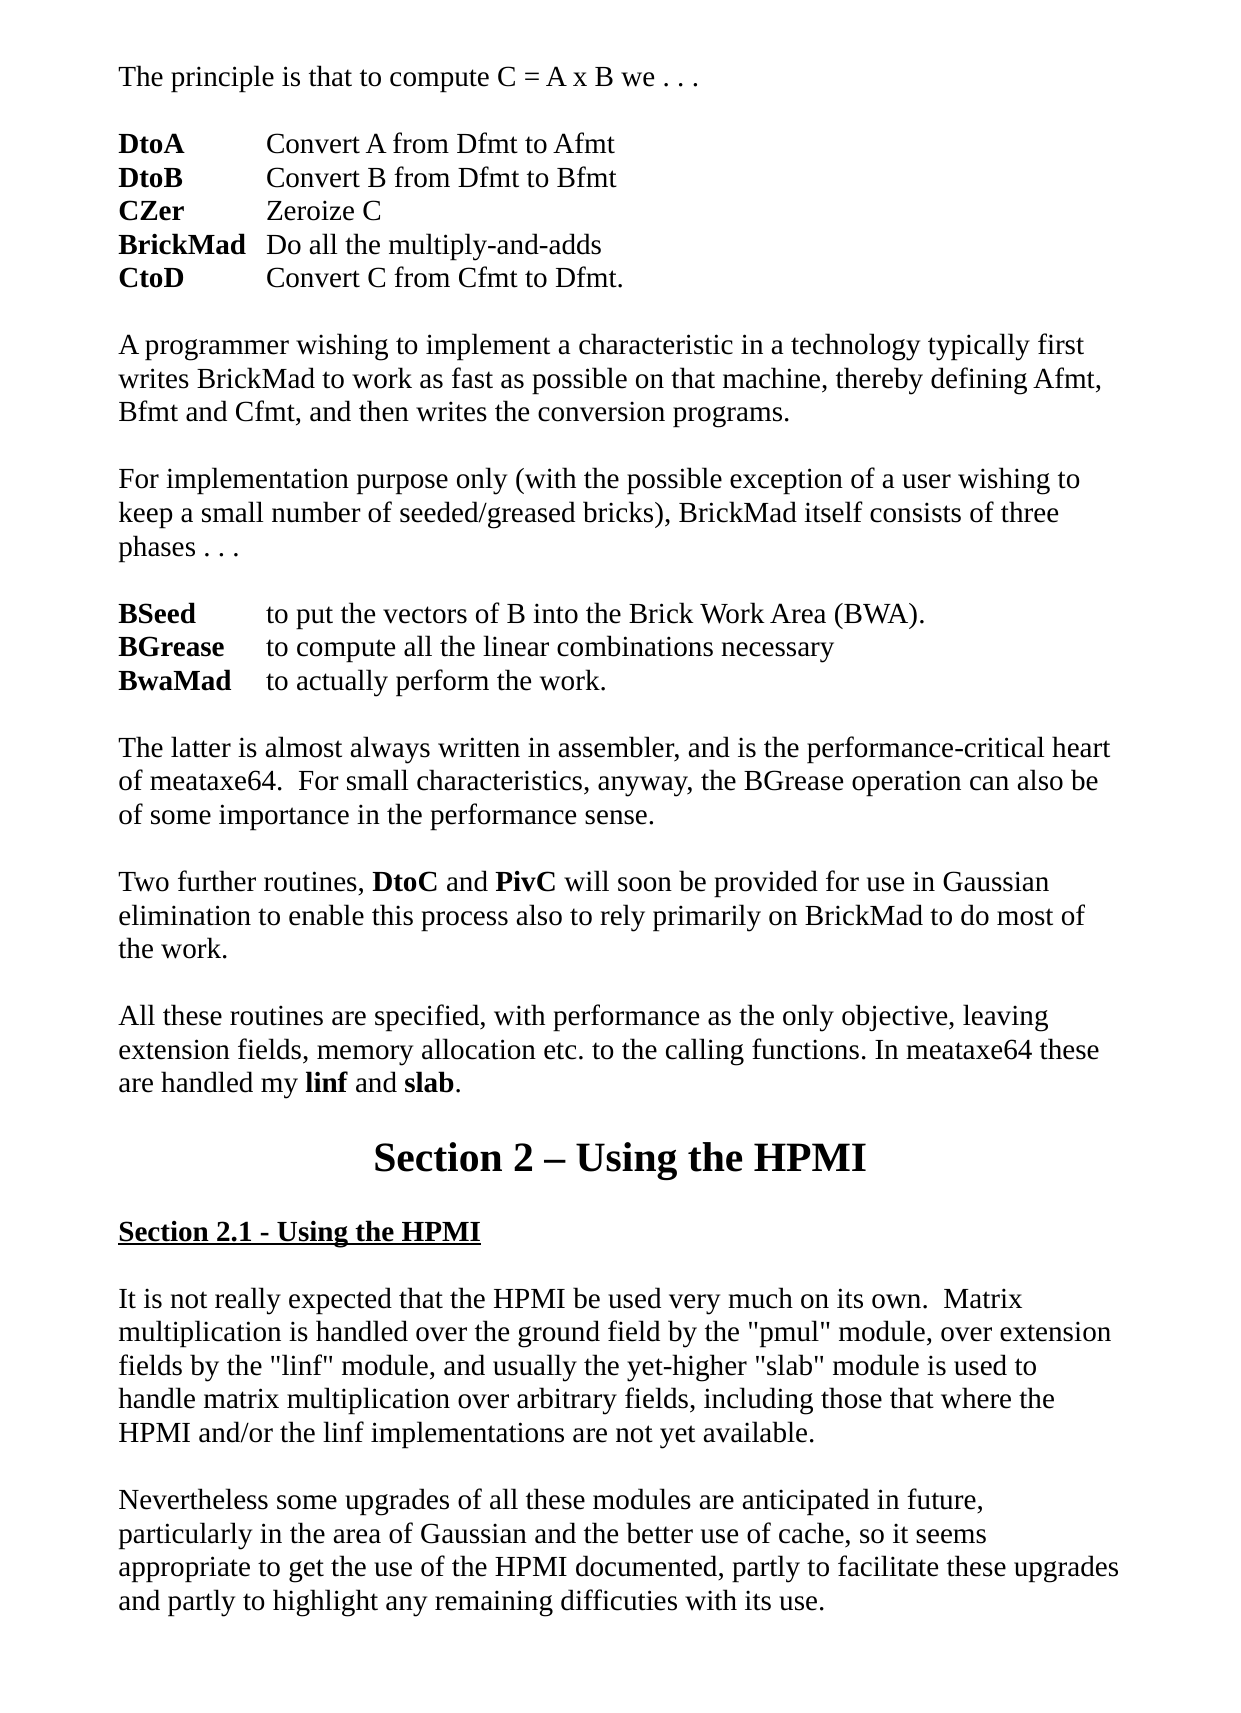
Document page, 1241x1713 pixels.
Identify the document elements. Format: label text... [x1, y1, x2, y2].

text DtoB Convert B from Dfmt to Bfmt [118, 160, 1122, 193]
text It is not really expected that the HPMI be used very much on its own. Matrix multiplication is handled over the ground field by the "pmul" module, over extension fields by the "linf" module, and usually the yet-higher "slab" module is used to handle matrix multiplication over arbitrary fields, including those that where the HPMI and/or the linf implementations are not yet available. [118, 1281, 1122, 1449]
text BwaMad to actually perform the work. [118, 663, 1122, 696]
text For implementation purpose only (with the possible exception of a user wishing to keep a small number of seeded/greased bricks), BrickMad itself consists of three phases . . . [118, 462, 1122, 562]
text BGrease to compute all the linear combinations necessary [118, 629, 1122, 663]
text CtoD Convert C from Cfmt to Dfmt. [118, 260, 1122, 294]
text CZer Zeroize C [118, 193, 1122, 227]
text Nevertheless some upgrades of all these modules are anticipated in future, particularly in the area of Gaussian and the better use of cache, so it seems appropriate to get the use of the HPMI documented, partly to facilitate these upgrades and partly to highlight any remaining difficuties with its use. [118, 1482, 1122, 1616]
text The latter is almost always written in assembler, and is the performance-critical heart of meataxe64. For small characteristics, anyway, the BGrease operation can also be of some importance in the performance sense. [118, 730, 1122, 831]
text A programmer wishing to implement a characteristic in a technology typically first writes BrickMad to work as fast as possible on that machine, thereby defining Afmt, Bfmt and Cfmt, and then writes the conversion programs. [118, 327, 1122, 428]
text All these routines are specified, with performance as the only objective, leaving extension fields, memory allocation etc. to the calling functions. In meataxe64 these are handled my linf and slab. [118, 998, 1122, 1099]
text BSeed to put the vectors of B into the Brick Work Area (BWA). [118, 596, 1122, 629]
text Two further routines, DtoC and PivC will soon be provided for use in Gaussian elimination to enable this process also to rely primarily on BrickMad to do most of the work. [118, 864, 1122, 965]
text Section 2 – Using the HPMI [118, 1132, 1122, 1180]
text The principle is that to compute C = A x B we . . . [118, 59, 1122, 93]
text Section 2.1 - Using the HPMI [118, 1214, 1122, 1247]
text BrickMad Do all the multiply-and-adds [118, 227, 1122, 260]
text DtoA Convert A from Dfmt to Afmt [118, 126, 1122, 160]
